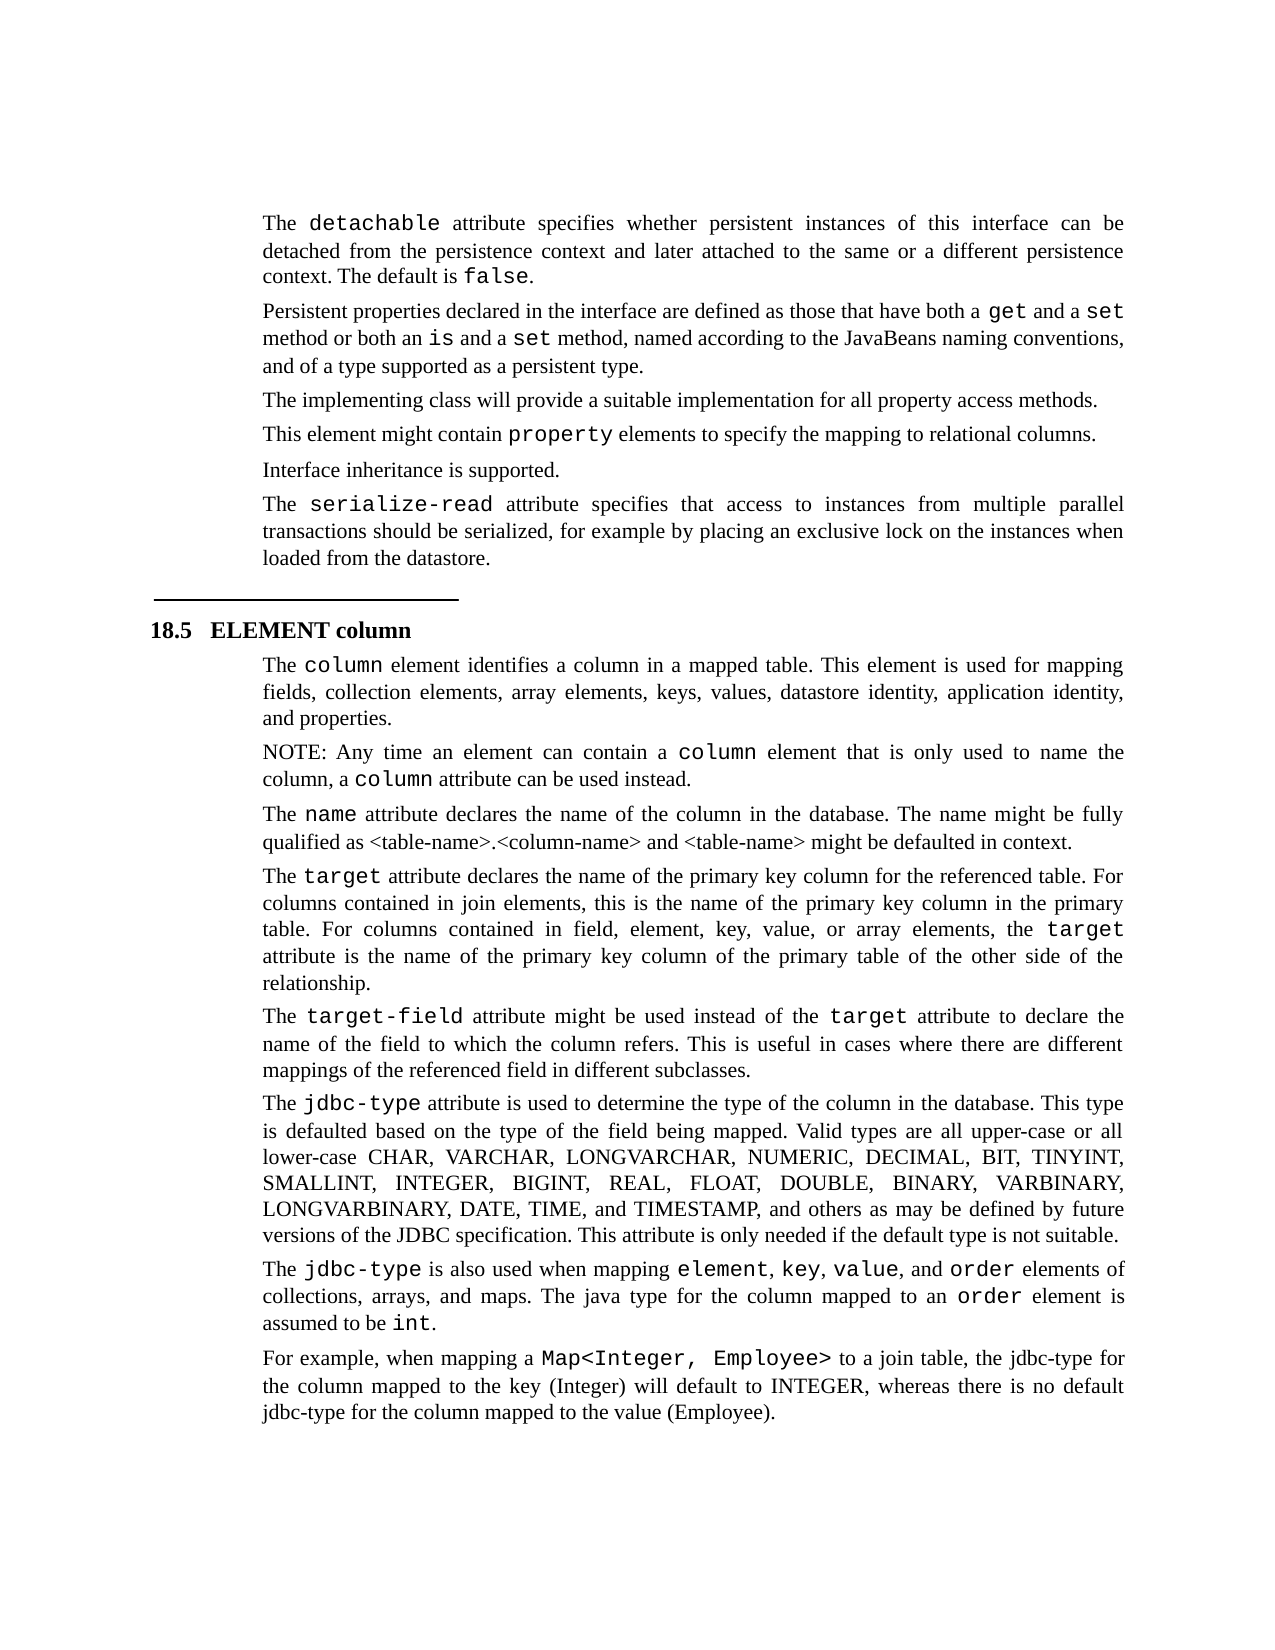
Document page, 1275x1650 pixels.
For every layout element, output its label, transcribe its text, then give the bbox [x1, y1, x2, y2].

text The jdbc-type is also used when mapping element, key, value, and order elements of collections, arrays, and maps. The java type for the column mapped to an order element is assumed to be int. [262, 1256, 1125, 1337]
text The target attribute declares the name of the primary key column for the referenced table. For columns contained in join elements, this is the name of the primary key column in the primary table. For columns contained in field, element, key, value, or array elements, the target attribute is the name of the primary key column of the primary table of the other side of the relationship. [262, 863, 1125, 995]
text The target-field attribute might be used instead of the target attribute to declare the name of the field to which the column refers. This is useful in cases where there are different mappings of the referenced field in different subclasses. [262, 1003, 1125, 1082]
text Interface inheritance is supported. [262, 456, 1125, 482]
text This element might contain property elements to specify the mapping to relational columns. [262, 421, 1125, 448]
subtitle ELEMENT column [150, 616, 1125, 643]
text The column element identifies a column in a mapped table. This element is used for mapping fields, collection elements, array elements, keys, values, datastore identity, application identity, and properties. [262, 652, 1125, 731]
text The serialize-read attribute specifies that access to instances from multiple parallel transactions should be serialized, for example by placing an exclusive lock on the instances when loaded from the datastore. [262, 491, 1125, 570]
text The jdbc-type attribute is used to determine the type of the column in the database. This type is defaulted based on the type of the field being mapped. Valid types are all upper-case or all lower-case CHAR, VARCHAR, LONGVARCHAR, NUMERIC, DECIMAL, BIT, TINYINT, SMALLINT, INTEGER, BIGINT, REAL, FLOAT, DOUBLE, BINARY, VARBINARY, LONGVARBINARY, DATE, TIME, and TIMESTAMP, and others as may be defined by future versions of the JDBC specification. This attribute is only needed if the default type is not suitable. [262, 1090, 1125, 1248]
text NOTE: Any time an element can contain a column element that is only used to name the column, a column attribute can be used instead. [262, 739, 1125, 793]
text Persistent properties declared in the interface are defined as those that have both a get and a set method or both an is and a set method, named according to the JavaBeans naming conventions, and of a type supported as a persistent type. [262, 298, 1125, 378]
text For example, when mapping a Map<Integer, Employee> to a join table, the jdbc-type for the column mapped to the key (Integer) will default to INTEGER, whereas there is no default jdbc-type for the column mapped to the value (Employee). [262, 1345, 1125, 1424]
text The implementing class will provide a suitable implementation for all property access methods. [262, 387, 1125, 413]
text The detachable attribute specifies whether persistent instances of this interface can be detached from the persistence context and later attached to the same or a different persistence context. The default is false. [262, 210, 1125, 290]
text The name attribute declares the name of the column in the database. The name might be fully qualified as <table-name>.<column-name> and <table-name> might be defaulted in context. [262, 801, 1125, 854]
